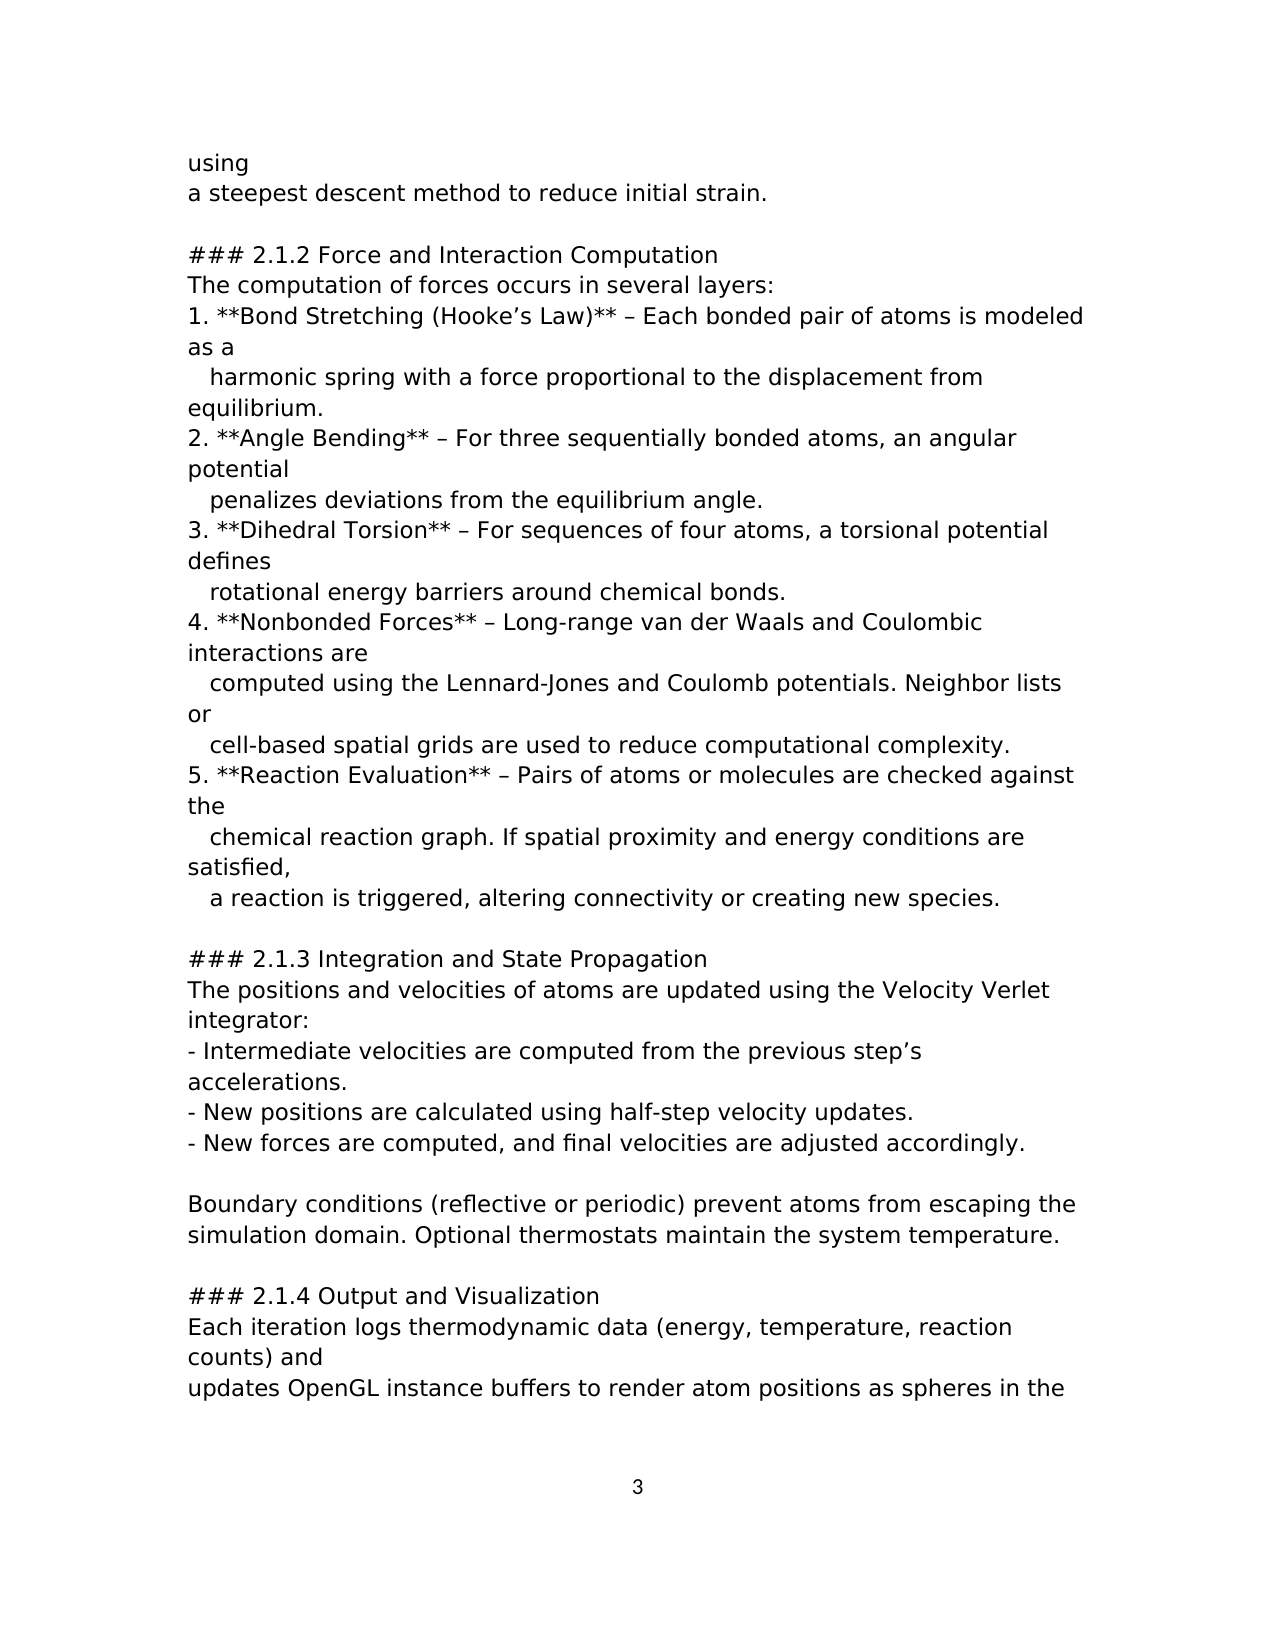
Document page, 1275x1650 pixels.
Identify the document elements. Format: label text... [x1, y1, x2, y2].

text using a steepest descent method to reduce initial strain. ### 2.1.2 Force and Interaction Computation The computation of forces occurs in several layers: 1. **Bond Stretching (Hooke’s Law)** – Each bonded pair of atoms is modeled as a harmonic spring with a force proportional to the displacement from equilibrium. 2. **Angle Bending** – For three sequentially bonded atoms, an angular potential penalizes deviations from the equilibrium angle. 3. **Dihedral Torsion** – For sequences of four atoms, a torsional potential defines rotational energy barriers around chemical bonds. 4. **Nonbonded Forces** – Long-range van der Waals and Coulombic interactions are computed using the Lennard-Jones and Coulomb potentials. Neighbor lists or cell-based spatial grids are used to reduce computational complexity. 5. **Reaction Evaluation** – Pairs of atoms or molecules are checked against the chemical reaction graph. If spatial proximity and energy conditions are satisfied, a reaction is triggered, altering connectivity or creating new species. ### 2.1.3 Integration and State Propagation The positions and velocities of atoms are updated using the Velocity Verlet integrator: - Intermediate velocities are computed from the previous step’s accelerations. - New positions are calculated using half-step velocity updates. - New forces are computed, and final velocities are adjusted accordingly. Boundary conditions (reflective or periodic) prevent atoms from escaping the simulation domain. Optional thermostats maintain the system temperature. ### 2.1.4 Output and Visualization Each iteration logs thermodynamic data (energy, temperature, reaction counts) and updates OpenGL instance buffers to render atom positions as spheres in the [187, 150, 1087, 1402]
